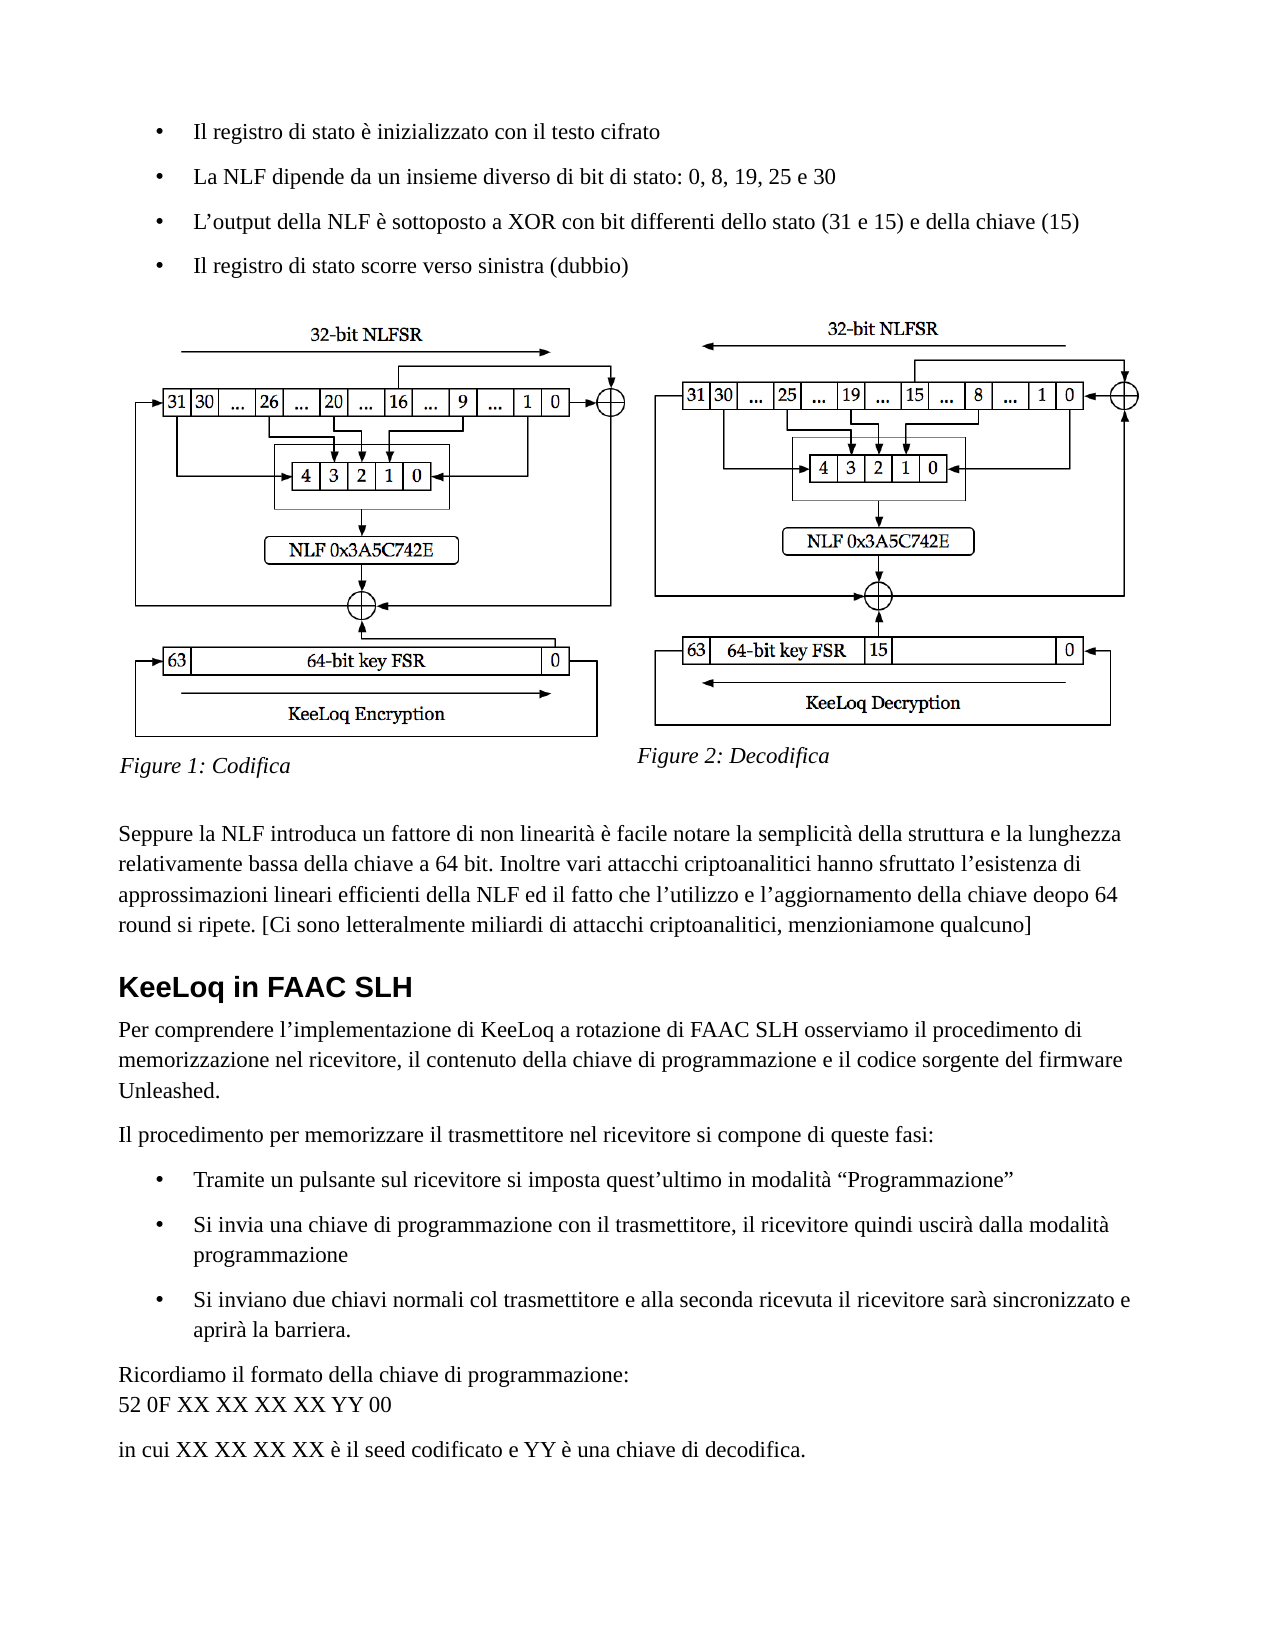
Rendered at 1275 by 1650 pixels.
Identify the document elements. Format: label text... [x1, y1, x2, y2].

list Il registro di stato è inizializzato con il testo cifrato [156, 118, 1157, 144]
subtitle KeeLoq in FAAC SLH [118, 970, 1157, 1004]
text Figure 1: Codifica [119, 753, 637, 779]
text Figure 2: Decodifica [637, 742, 1154, 768]
list L’output della NLF è sottoposto a XOR con bit differenti dello stato (31 e 15) e della chiave (15) [156, 208, 1157, 234]
text Il procedimento per memorizzare il trasmettitore nel ricevitore si compone di queste fasi: [118, 1122, 1157, 1148]
picture [119, 309, 1155, 753]
list La NLF dipende da un insieme diverso di bit di stato: 0, 8, 19, 25 e 30 [156, 163, 1157, 189]
text in cui XX XX XX XX è il seed codificato e YY è una chiave di decodifica. [118, 1436, 1157, 1462]
list Tramite un pulsante sul ricevitore si imposta quest’ultimo in modalità “Programmazione” [156, 1166, 1157, 1193]
text Ricordiamo il formato della chiave di programmazione: 52 0F XX XX XX XX YY 00 [118, 1361, 1157, 1418]
list Il registro di stato scorre verso sinistra (dubbio) [156, 252, 1157, 279]
list Si invia una chiave di programmazione con il trasmettitore, il ricevitore quindi uscirà dalla modalità programmazione [156, 1211, 1157, 1268]
list Si inviano due chiavi normali col trasmettitore e alla seconda ricevuta il ricevitore sarà sincronizzato e aprirà la barriera. [156, 1286, 1157, 1343]
text Per comprendere l’implementazione di KeeLoq a rotazione di FAAC SLH osserviamo il procedimento di memorizzazione nel ricevitore, il contenuto della chiave di programmazione e il codice sorgente del firmware Unleashed. [118, 1016, 1157, 1103]
text Seppure la NLF introduca un fattore di non linearità è facile notare la semplicità della struttura e la lunghezza relativamente bassa della chiave a 64 bit. Inoltre vari attacchi criptoanalitici hanno sfruttato l’esistenza di approssimazioni lineari efficienti della NLF ed il fatto che l’utilizzo e l’aggiornamento della chiave deopo 64 round si ripete. [Ci sono letteralmente miliardi di attacchi criptoanalitici, menzioniamone qualcuno] [118, 820, 1157, 937]
